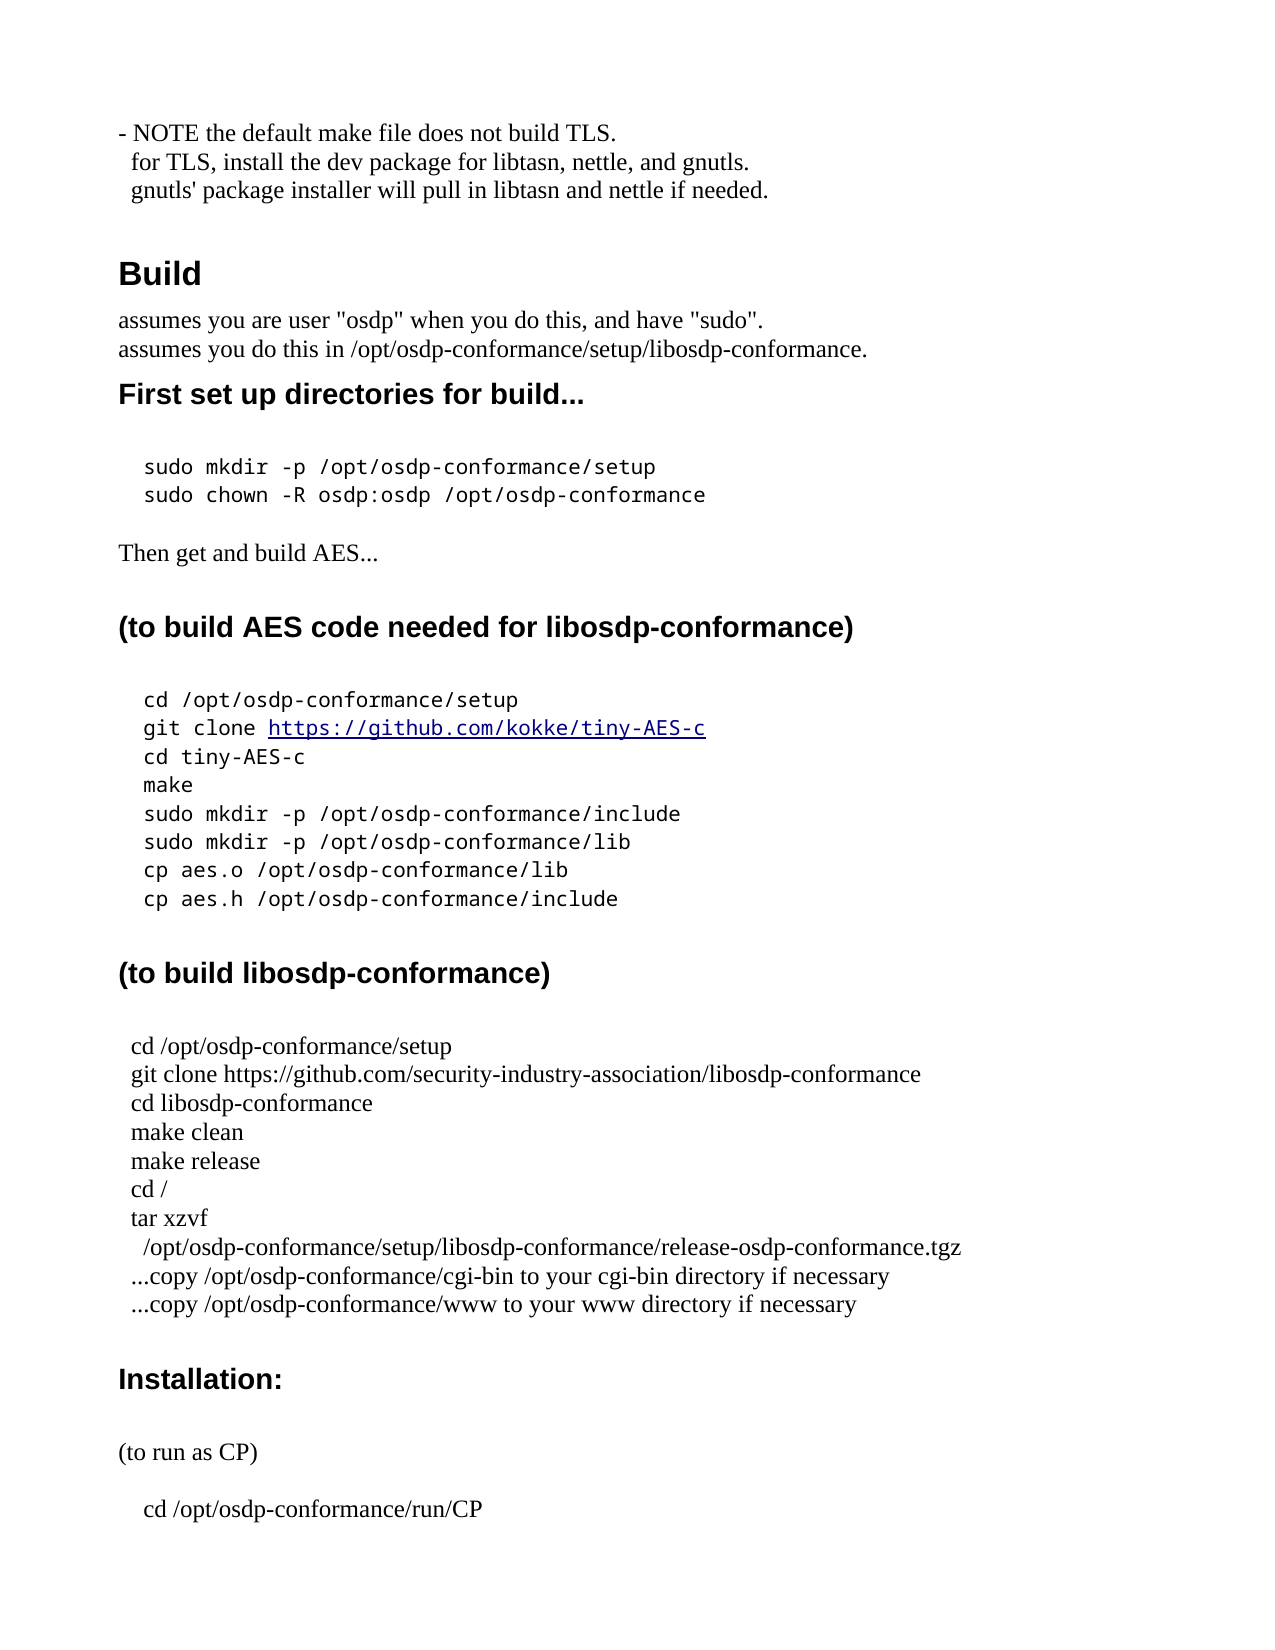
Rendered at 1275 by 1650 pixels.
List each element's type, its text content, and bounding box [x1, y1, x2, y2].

text Then get and build AES... [118, 538, 1157, 567]
text assumes you are user "osdp" when you do this, and have "sudo". [118, 305, 1157, 334]
text ...copy /opt/osdp-conformance/www to your www directory if necessary [118, 1289, 1157, 1318]
text /opt/osdp-conformance/setup/libosdp-conformance/release-osdp-conformance.tgz [118, 1232, 1157, 1261]
subtitle First set up directories for build... [118, 377, 1157, 411]
text cd tiny-AES-c [118, 742, 1157, 770]
text (to run as CP) [118, 1437, 1157, 1465]
text sudo mkdir -p /opt/osdp-conformance/include [118, 799, 1157, 827]
subtitle (to build AES code needed for libosdp-conformance) [118, 610, 1157, 644]
text make [118, 770, 1157, 799]
subtitle Installation: [118, 1362, 1157, 1395]
text cd /opt/osdp-conformance/setup [118, 1031, 1157, 1059]
text cd libosdp-conformance [118, 1088, 1157, 1117]
text tar xzvf [118, 1203, 1157, 1232]
subtitle (to build libosdp-conformance) [118, 956, 1157, 989]
text cd /opt/osdp-conformance/run/CP [118, 1494, 1157, 1523]
text assumes you do this in /opt/osdp-conformance/setup/libosdp-conformance. [118, 334, 1157, 363]
subtitle Build [118, 254, 1157, 293]
text cd / [118, 1174, 1157, 1203]
text ...copy /opt/osdp-conformance/cgi-bin to your cgi-bin directory if necessary [118, 1261, 1157, 1289]
text for TLS, install the dev package for libtasn, nettle, and gnutls. [118, 147, 1157, 176]
text git clone https://github.com/kokke/tiny-AES-c [118, 713, 1157, 742]
text sudo mkdir -p /opt/osdp-conformance/setup [118, 452, 1157, 481]
text cd /opt/osdp-conformance/setup [118, 685, 1157, 713]
text sudo mkdir -p /opt/osdp-conformance/lib [118, 827, 1157, 856]
text make clean [118, 1117, 1157, 1146]
text cp aes.o /opt/osdp-conformance/lib [118, 856, 1157, 884]
text sudo chown -R osdp:osdp /opt/osdp-conformance [118, 481, 1157, 509]
text make release [118, 1146, 1157, 1174]
text - NOTE the default make file does not build TLS. [118, 118, 1157, 147]
text cp aes.h /opt/osdp-conformance/include [118, 884, 1157, 912]
text gnutls' package installer will pull in libtasn and nettle if needed. [118, 176, 1157, 204]
text git clone https://github.com/security-industry-association/libosdp-conformance [118, 1059, 1157, 1088]
